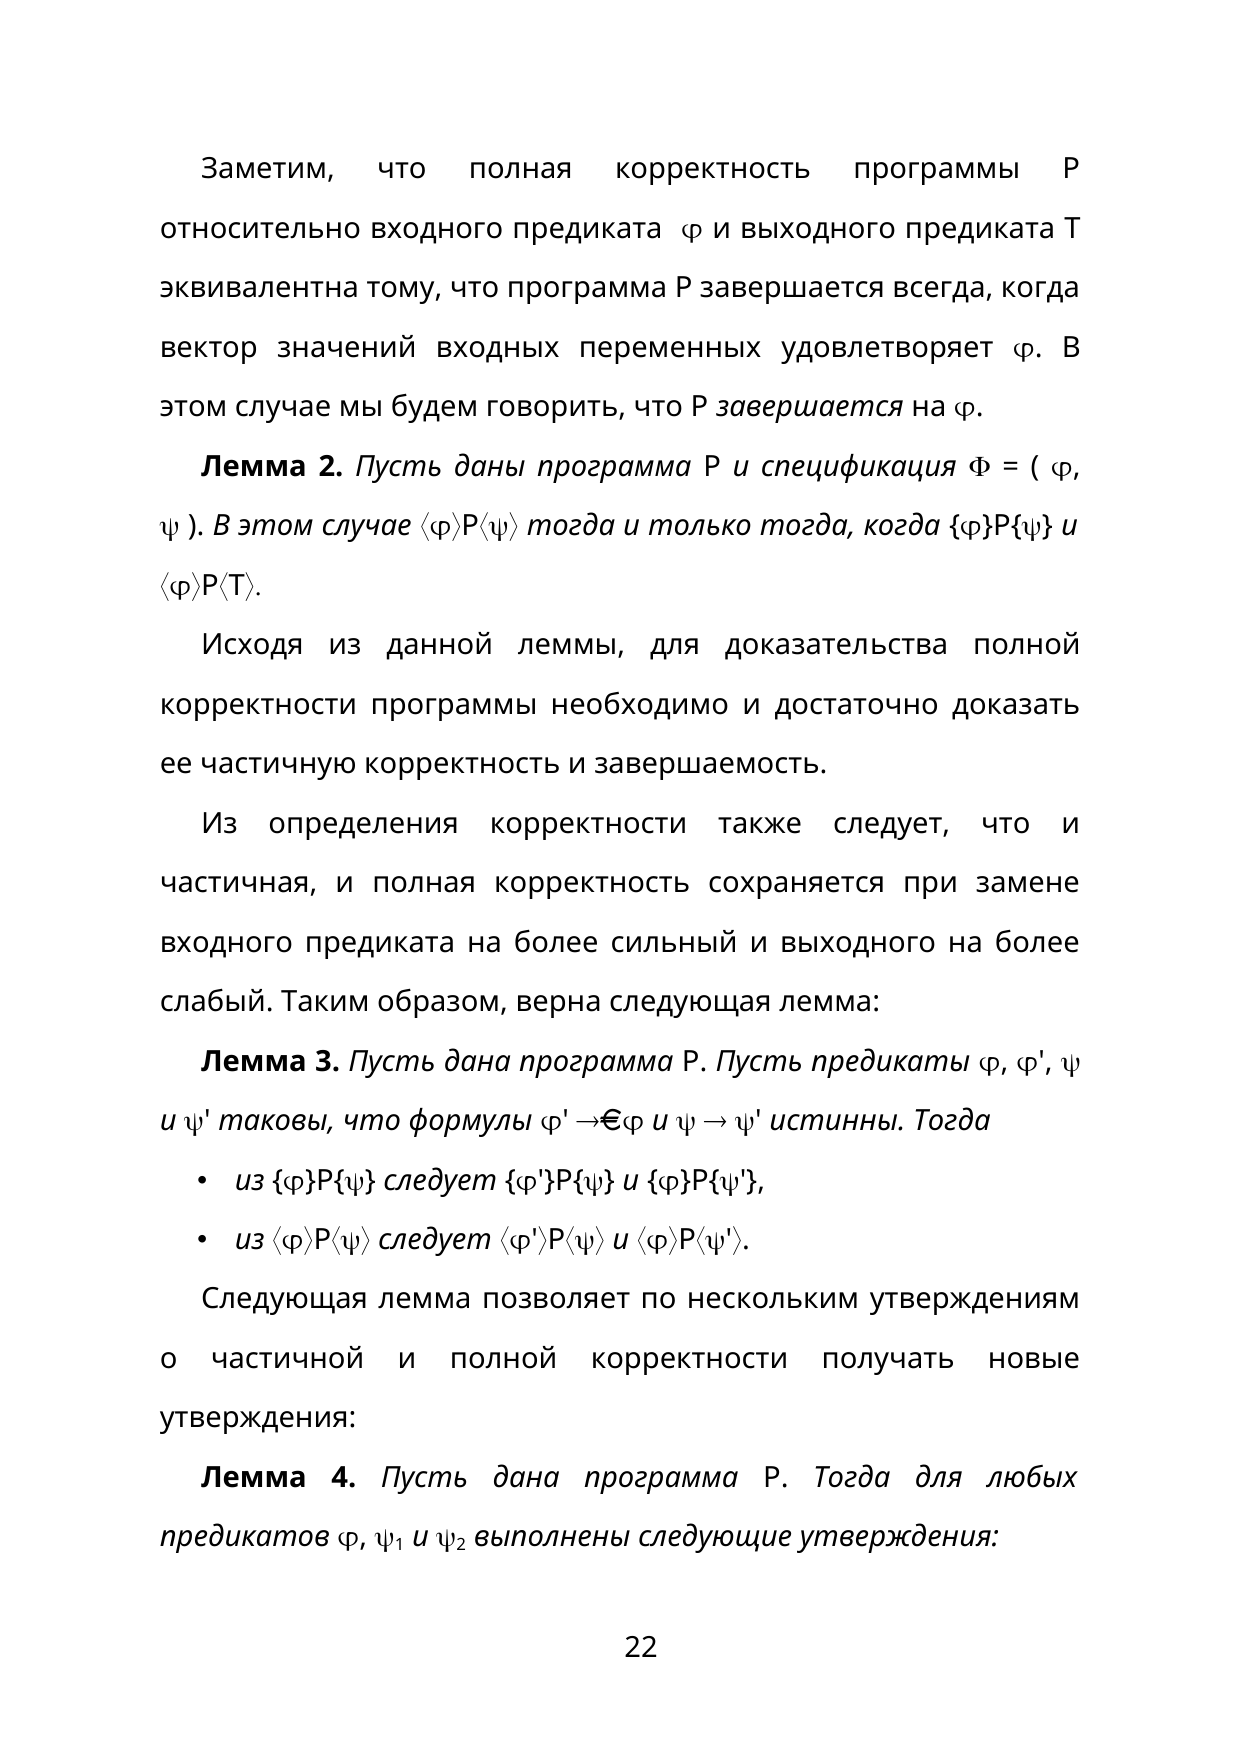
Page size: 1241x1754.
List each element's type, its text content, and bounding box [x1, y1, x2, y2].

text Из определения корректности также следует, что и частичная, и полная корректность сохраняется при замене входного предиката на более сильный и выходного на более слабый. Таким образом, верна следующая лемма: [159, 802, 1081, 1020]
text Исходя из данной леммы, для доказательства полной корректности программы необходимо и достаточно доказать ее частичную корректность и завершаемость. [159, 623, 1081, 782]
text Лемма 3. Пусть дана программа P. Пусть предикаты , ',  и ' таковы, что формулы '   и   ' истинны. Тогда [159, 1040, 1081, 1139]
text Лемма 4. Пусть дана программа P. Тогда для любых предикатов , 1 и 2 выполнены следующие утверждения: [159, 1456, 1081, 1555]
text Заметим, что полная корректность программы P относительно входного предиката  и выходного предиката T эквивалентна тому, что программа P завершается всегда, когда вектор значений входных переменных удовлетворяет . В этом случае мы будем говорить, что P завершается на . [159, 148, 1081, 425]
list из P следует 'P и P'. [197, 1218, 1081, 1258]
list из {}P{} следует {'}P{} и {}P{'}, [197, 1159, 1081, 1198]
text Лемма 2. Пусть даны программа P и спецификация  = ( ,  ). В этом случае P тогда и только тогда, когда {}P{} и PT. [159, 445, 1081, 604]
text Следующая лемма позволяет по нескольким утверждениям о частичной и полной корректности получать новые утверждения: [159, 1278, 1081, 1436]
